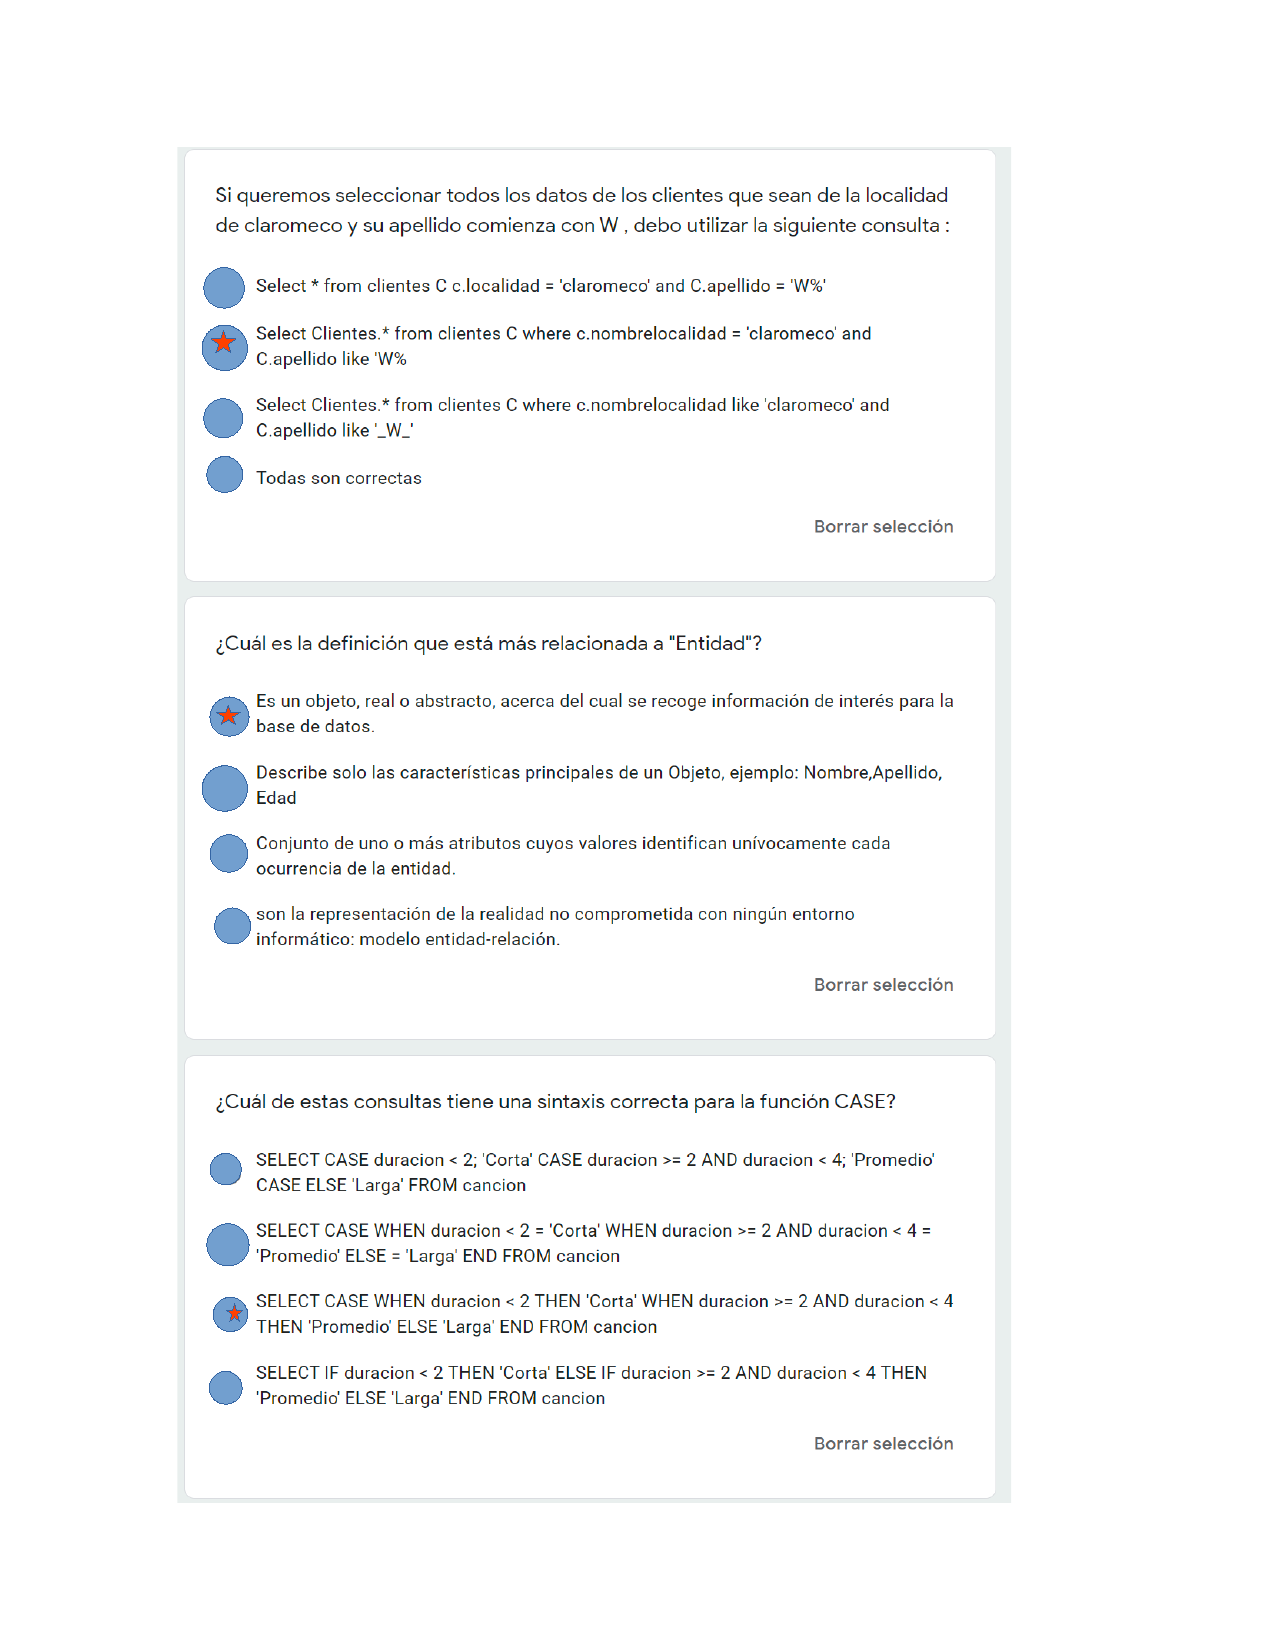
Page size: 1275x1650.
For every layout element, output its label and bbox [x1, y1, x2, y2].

picture [177, 147, 1012, 1503]
